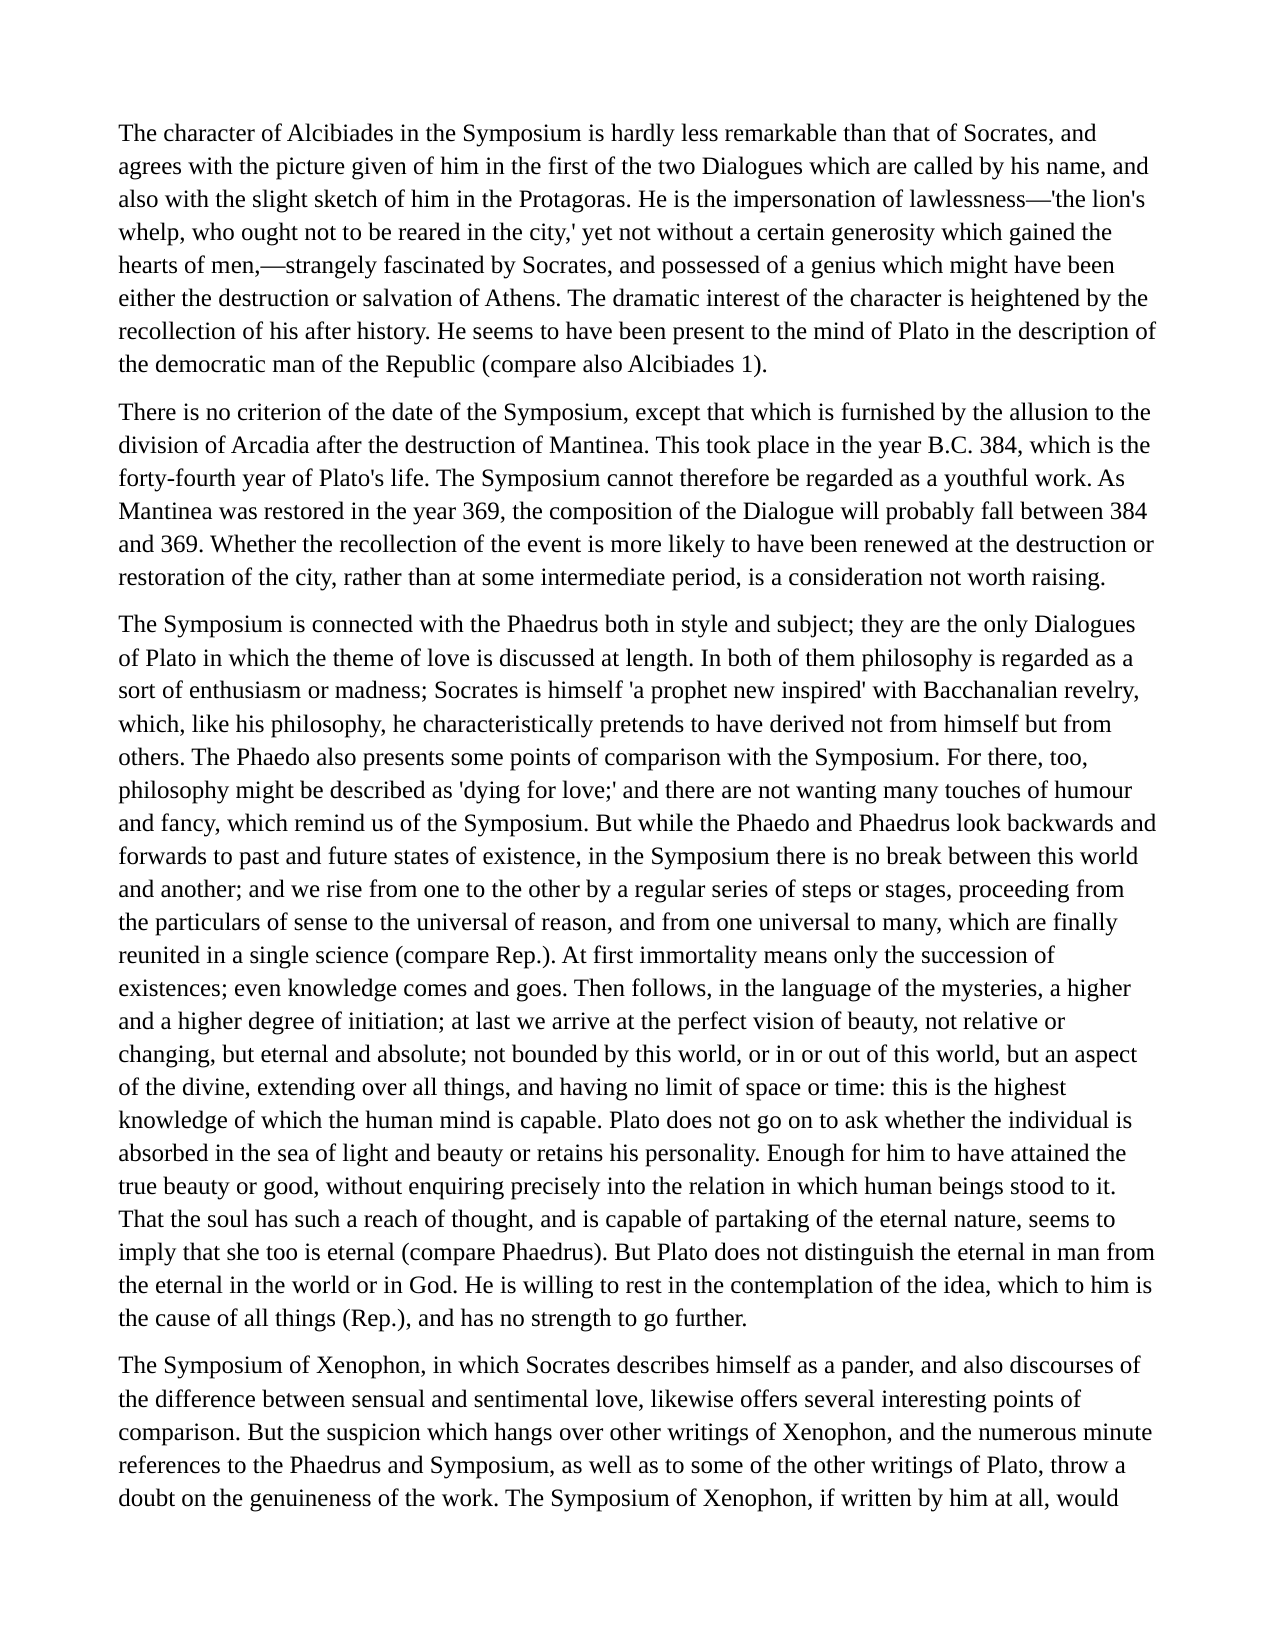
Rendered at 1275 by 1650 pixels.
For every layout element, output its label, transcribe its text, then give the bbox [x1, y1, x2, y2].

text The Symposium of Xenophon, in which Socrates describes himself as a pander, and also discourses of the difference between sensual and sentimental love, likewise offers several interesting points of comparison. But the suspicion which hangs over other writings of Xenophon, and the numerous minute references to the Phaedrus and Symposium, as well as to some of the other writings of Plato, throw a doubt on the genuineness of the work. The Symposium of Xenophon, if written by him at all, would [118, 1351, 1157, 1511]
text The Symposium is connected with the Phaedrus both in style and subject; they are the only Dialogues of Plato in which the theme of love is discussed at length. In both of them philosophy is regarded as a sort of enthusiasm or madness; Socrates is himself 'a prophet new inspired' with Bacchanalian revelry, which, like his philosophy, he characteristically pretends to have derived not from himself but from others. The Phaedo also presents some points of comparison with the Symposium. For there, too, philosophy might be described as 'dying for love;' and there are not wanting many touches of humour and fancy, which remind us of the Symposium. But while the Phaedo and Phaedrus look backwards and forwards to past and future states of existence, in the Symposium there is no break between this world and another; and we rise from one to the other by a regular series of steps or stages, proceeding from the particulars of sense to the universal of reason, and from one universal to many, which are finally reunited in a single science (compare Rep.). At first immortality means only the succession of existences; even knowledge comes and goes. Then follows, in the language of the mysteries, a higher and a higher degree of initiation; at last we arrive at the perfect vision of beauty, not relative or changing, but eternal and absolute; not bounded by this world, or in or out of this world, but an aspect of the divine, extending over all things, and having no limit of space or time: this is the highest knowledge of which the human mind is capable. Plato does not go on to ask whether the individual is absorbed in the sea of light and beauty or retains his personality. Enough for him to have attained the true beauty or good, without enquiring precisely into the relation in which human beings stood to it. That the soul has such a reach of thought, and is capable of partaking of the eternal nature, seems to imply that she too is eternal (compare Phaedrus). But Plato does not distinguish the eternal in man from the eternal in the world or in God. He is willing to rest in the contemplation of the idea, which to him is the cause of all things (Rep.), and has no strength to go further. [118, 609, 1157, 1332]
text The character of Alcibiades in the Symposium is hardly less remarkable than that of Socrates, and agrees with the picture given of him in the first of the two Dialogues which are called by his name, and also with the slight sketch of him in the Protagoras. He is the impersonation of lawlessness—'the lion's whelp, who ought not to be reared in the city,' yet not without a certain generosity which gained the hearts of men,—strangely fascinated by Socrates, and possessed of a genius which might have been either the destruction or salvation of Athens. The dramatic interest of the character is heightened by the recollection of his after history. He seems to have been present to the mind of Plato in the description of the democratic man of the Republic (compare also Alcibiades 1). [118, 118, 1157, 378]
text There is no criterion of the date of the Symposium, except that which is furnished by the allusion to the division of Arcadia after the destruction of Mantinea. This took place in the year B.C. 384, which is the forty-fourth year of Plato's life. The Symposium cannot therefore be regarded as a youthful work. As Mantinea was restored in the year 369, the composition of the Dialogue will probably fall between 384 and 369. Whether the recollection of the event is more likely to have been renewed at the destruction or restoration of the city, rather than at some intermediate period, is a consideration not worth raising. [118, 397, 1157, 591]
